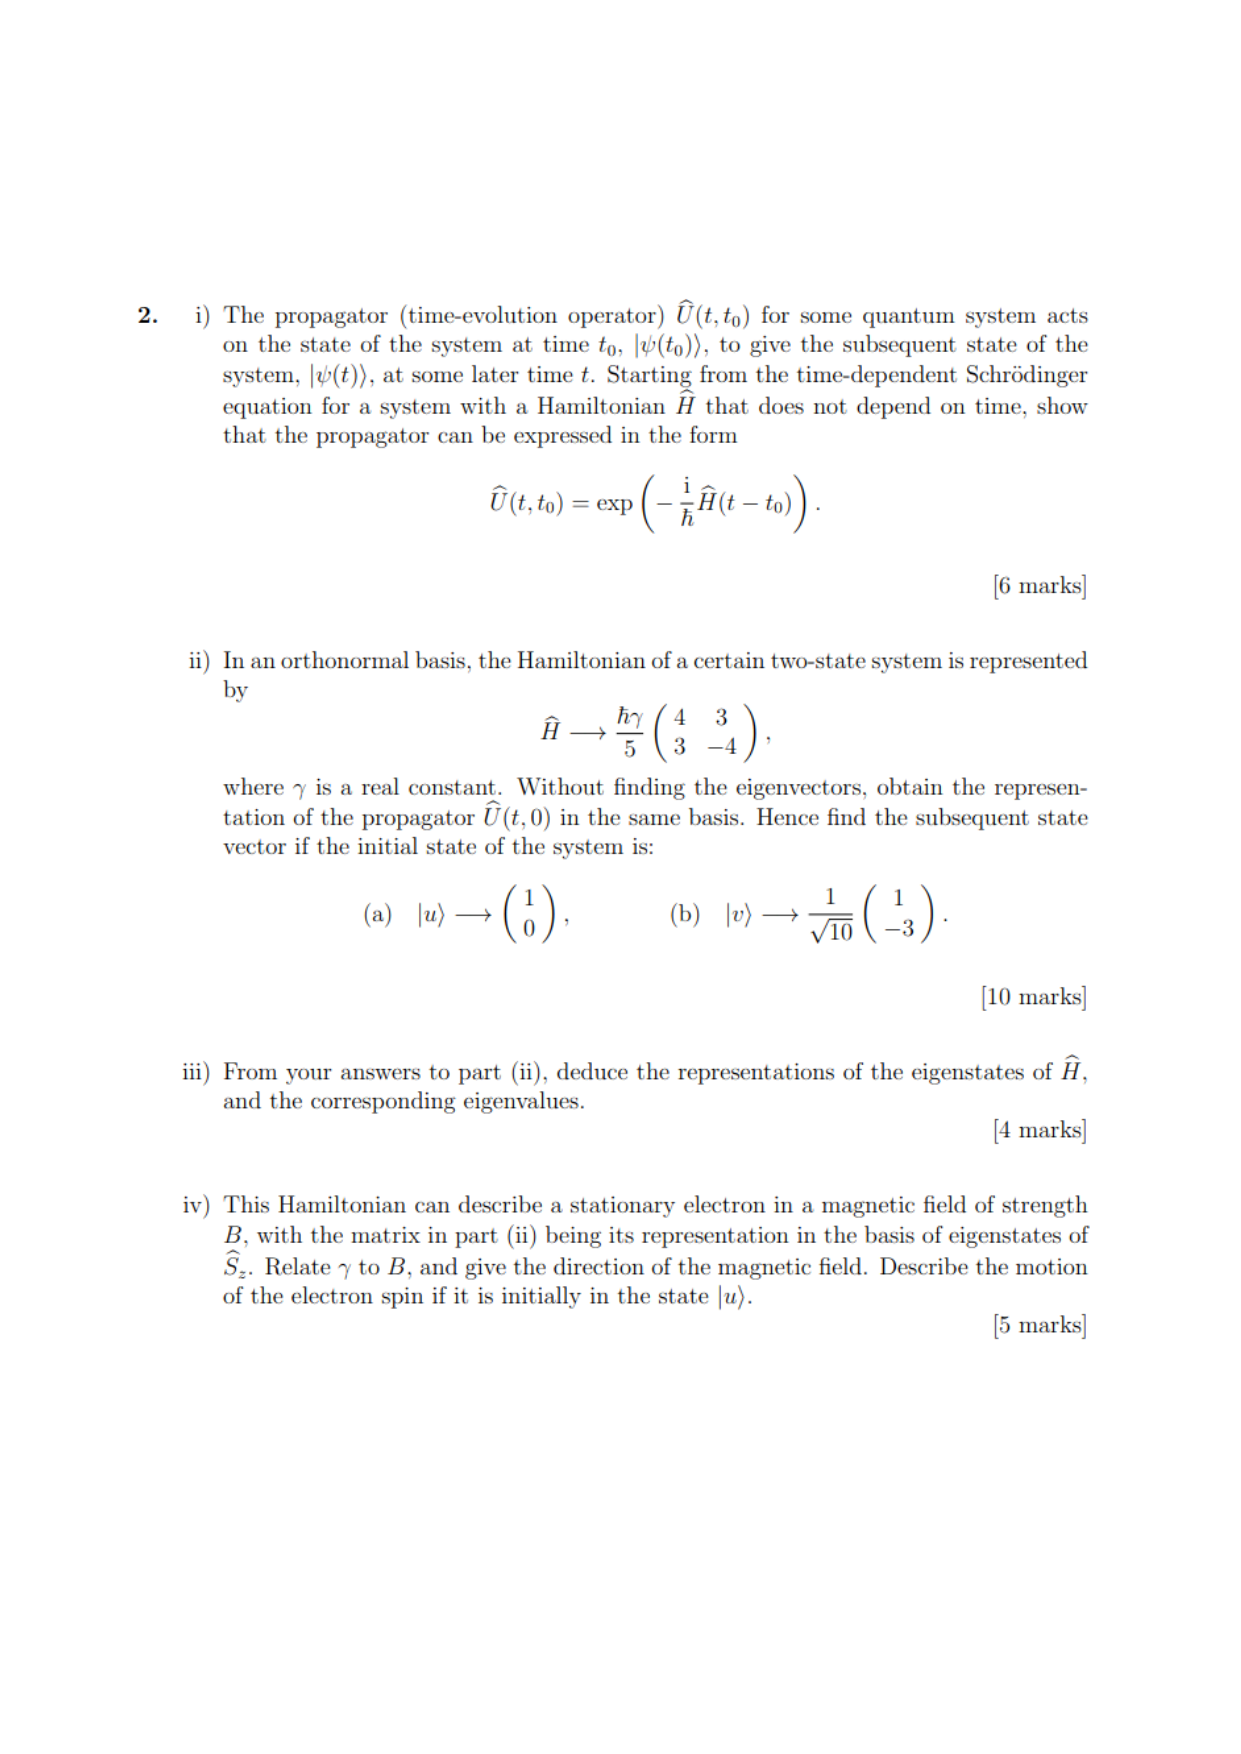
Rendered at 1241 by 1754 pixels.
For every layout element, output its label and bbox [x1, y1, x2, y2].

picture [127, 295, 1132, 1355]
